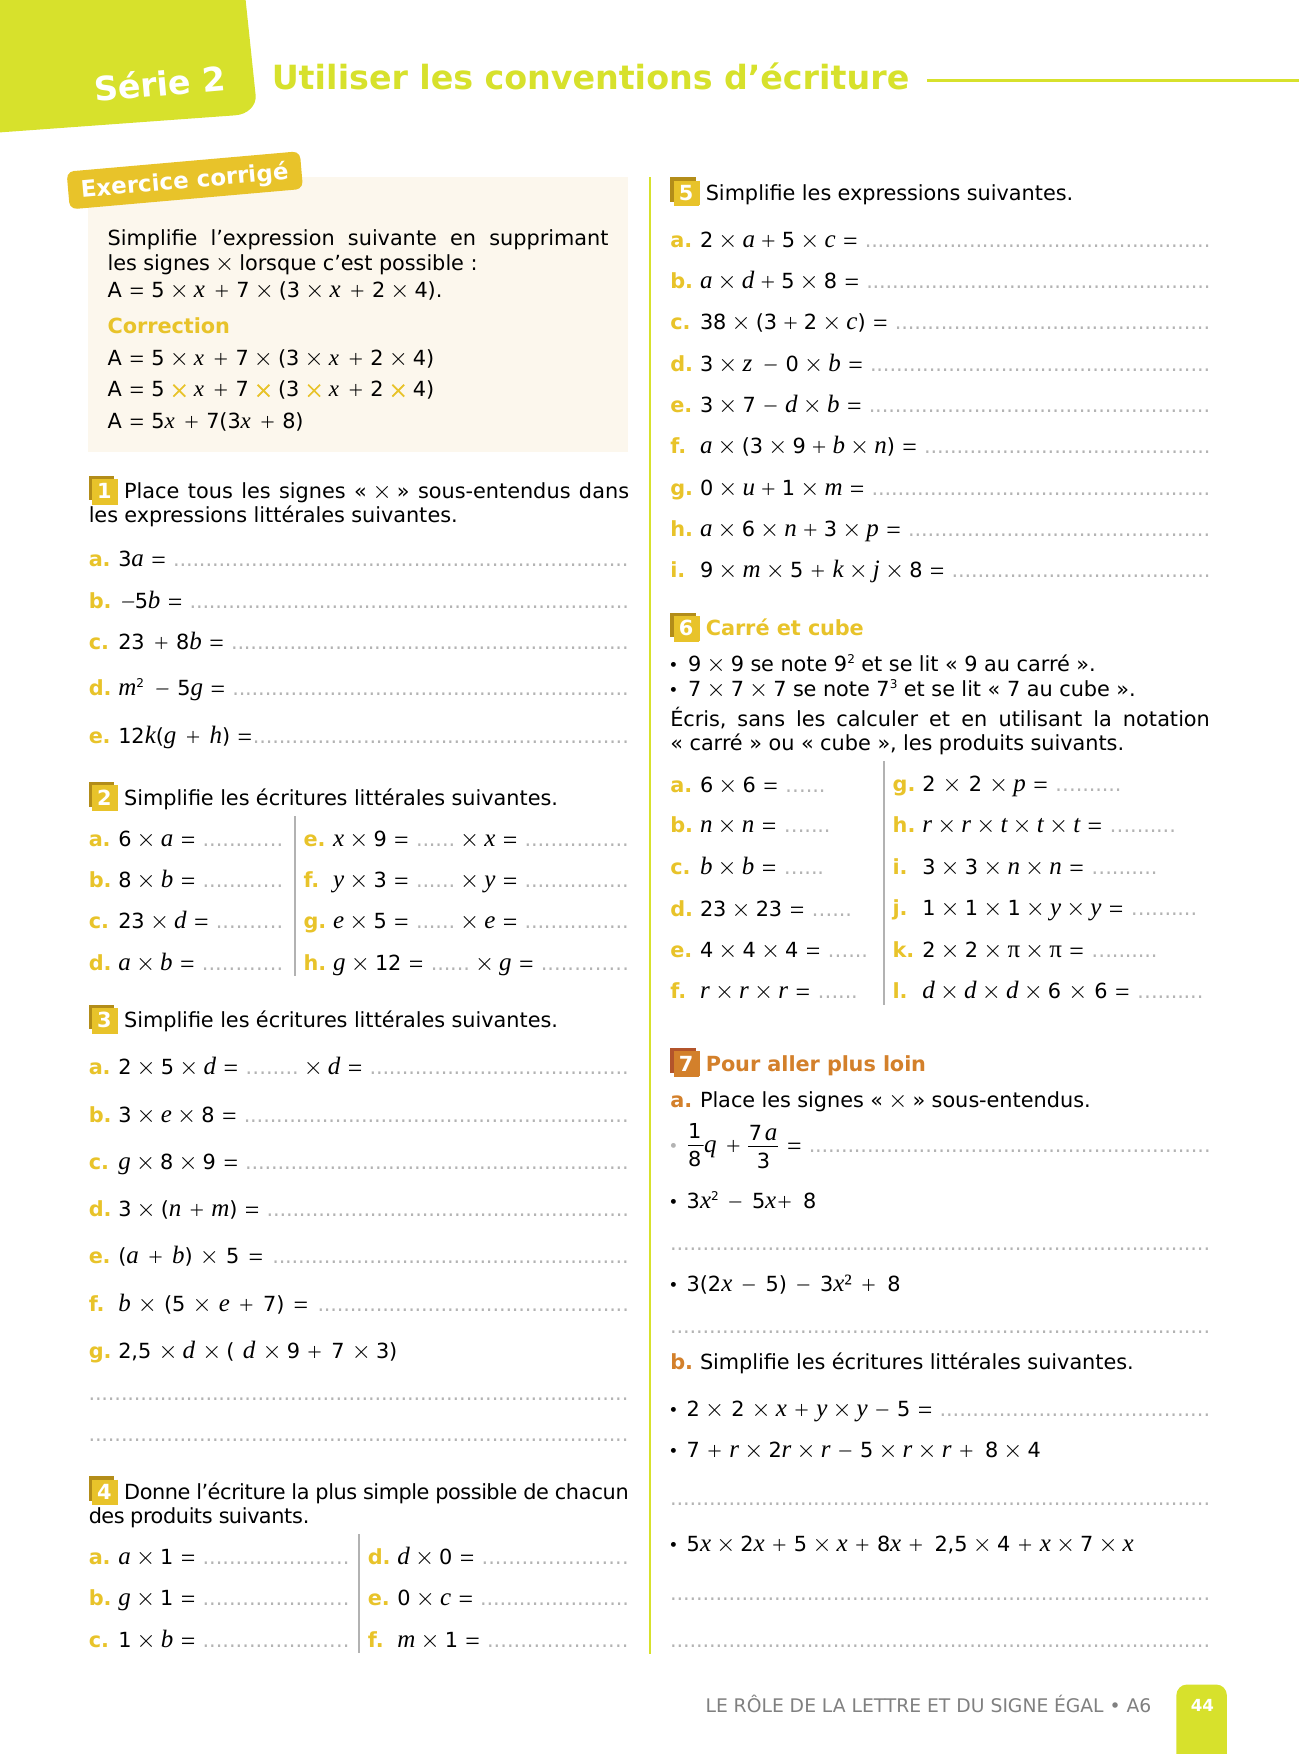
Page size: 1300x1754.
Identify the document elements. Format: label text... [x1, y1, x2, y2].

list b × (5 × e  7)  [88, 1269, 629, 1317]
list r × r × r  …... [670, 962, 875, 1004]
list 3 × 3 × n × n  …....... [892, 838, 1211, 880]
list r × r × t × t × t  …....... [892, 797, 1211, 838]
text Correction [107, 314, 609, 339]
list 3 × (n  m)  [88, 1175, 629, 1222]
list 9 × m × 5  k × j × 8  [670, 542, 1211, 583]
text A  5x  7(3x  8) [107, 407, 609, 433]
list a × b  [88, 934, 286, 975]
list −5b  [88, 575, 629, 617]
list Simplifie les écritures littérales suivantes. [670, 1350, 1211, 1374]
list 7  r × 2r × r − 5 × r × r  8 × 4 [670, 1422, 1211, 1463]
list 0 × c  [368, 1570, 629, 1611]
list 5x × 2x  5 × x  8x  2,5 × 4  x × 7 × x [670, 1511, 1211, 1558]
list m2 − 5g  [88, 658, 629, 705]
subtitle Simplifie les écritures littérales suivantes. [114, 1005, 629, 1033]
list Écris, sans les calculer et en utilisant la notation « carré » ou « cube », les produits suivants. [670, 707, 1211, 756]
subtitle Carré et cube [696, 613, 1211, 641]
list n × n  ….... [670, 797, 875, 838]
list Place les signes « × » sous-entendus. [670, 1088, 1211, 1112]
list 2 × 2 × x  y × y − 5  [670, 1381, 1211, 1422]
list 3x2 − 5x 8 [670, 1173, 1211, 1214]
list g × 8 × 9  [88, 1127, 629, 1175]
list 0 × u  1 × m  [670, 459, 1211, 501]
list d × 0  [368, 1534, 629, 1570]
list a × d  5 × 8  [670, 252, 1211, 294]
list 6 × a  [88, 816, 286, 851]
list 3 × e × 8  [88, 1080, 629, 1127]
list 9 × 9 se note 92 et se lit « 9 au carré ». [670, 653, 1211, 677]
list 2 × 2 × p  …....... [892, 762, 1211, 797]
list y × 3  ...... × y  [303, 851, 629, 893]
list 3(2x − 5) − 3x²  8 [670, 1256, 1211, 1297]
text Simplifie l’expression suivante en supprimant les signes × lorsque c’est possible : A  5 × x  7 × (3 × x  2 × 4). [107, 226, 609, 303]
list 1 × 1 × 1 × y × y  …....... [892, 880, 1211, 921]
list 38 × (3  2 × c)  [670, 294, 1211, 335]
text A  5 × x  7 × (3 × x  2 × 4) [107, 344, 609, 370]
list 23  8b  [88, 617, 629, 658]
list x × 9  ...... × x  [303, 816, 629, 851]
list 2 × a  5 × c  [670, 211, 1211, 252]
list m × 1  [368, 1611, 629, 1652]
subtitle Place tous les signes « × » sous-entendus dans les expressions littérales suivantes. [88, 476, 629, 528]
list 4 × 4 × 4  …... [670, 921, 875, 962]
list 8 × b  [88, 851, 286, 893]
list 3a  [88, 534, 629, 575]
list A × 1  [88, 1534, 350, 1570]
subtitle Simplifie les écritures littérales suivantes. [114, 782, 629, 810]
list 23 × 23  …... [670, 880, 875, 921]
list a × 6 × n  3 × p  [670, 501, 1211, 542]
subtitle Pour aller plus loin [696, 1048, 1211, 1076]
list 12k(g  h)  [88, 705, 629, 752]
list 3 × 7 − d × b  [670, 377, 1211, 418]
subtitle Donne l’écriture la plus simple possible de chacun des produits suivants. [88, 1476, 629, 1528]
list 2,5 × d × ( d × 9  7 × 3) [88, 1317, 629, 1364]
list g × 12  ...... × g  [303, 934, 629, 975]
list 2 × 2 × π × π  …....... [892, 921, 1211, 962]
list g × 1  [88, 1570, 350, 1611]
list 1 × b  [88, 1611, 350, 1652]
text A  5 × x  7 × (3 × x  2 × 4) [107, 376, 609, 402]
list 23 × d  [88, 893, 286, 934]
list q  [670, 1118, 1211, 1173]
list 3 × z − 0 × b  [670, 335, 1211, 377]
list a × (3 × 9  b × n)  [670, 418, 1211, 459]
list b × b  …... [670, 838, 875, 880]
list 2 × 5 × d  …..... × d  [88, 1039, 629, 1080]
list (a  b) × 5  [88, 1222, 629, 1269]
list e × 5  ...... × e  [303, 893, 629, 934]
list d × d × d × 6 × 6  …....... [892, 962, 1211, 1004]
list 7 × 7 × 7 se note 73 et se lit « 7 au cube ». [670, 677, 1211, 701]
list 6 × 6  …... [670, 762, 875, 797]
subtitle Simplifie les expressions suivantes. [696, 177, 1211, 205]
